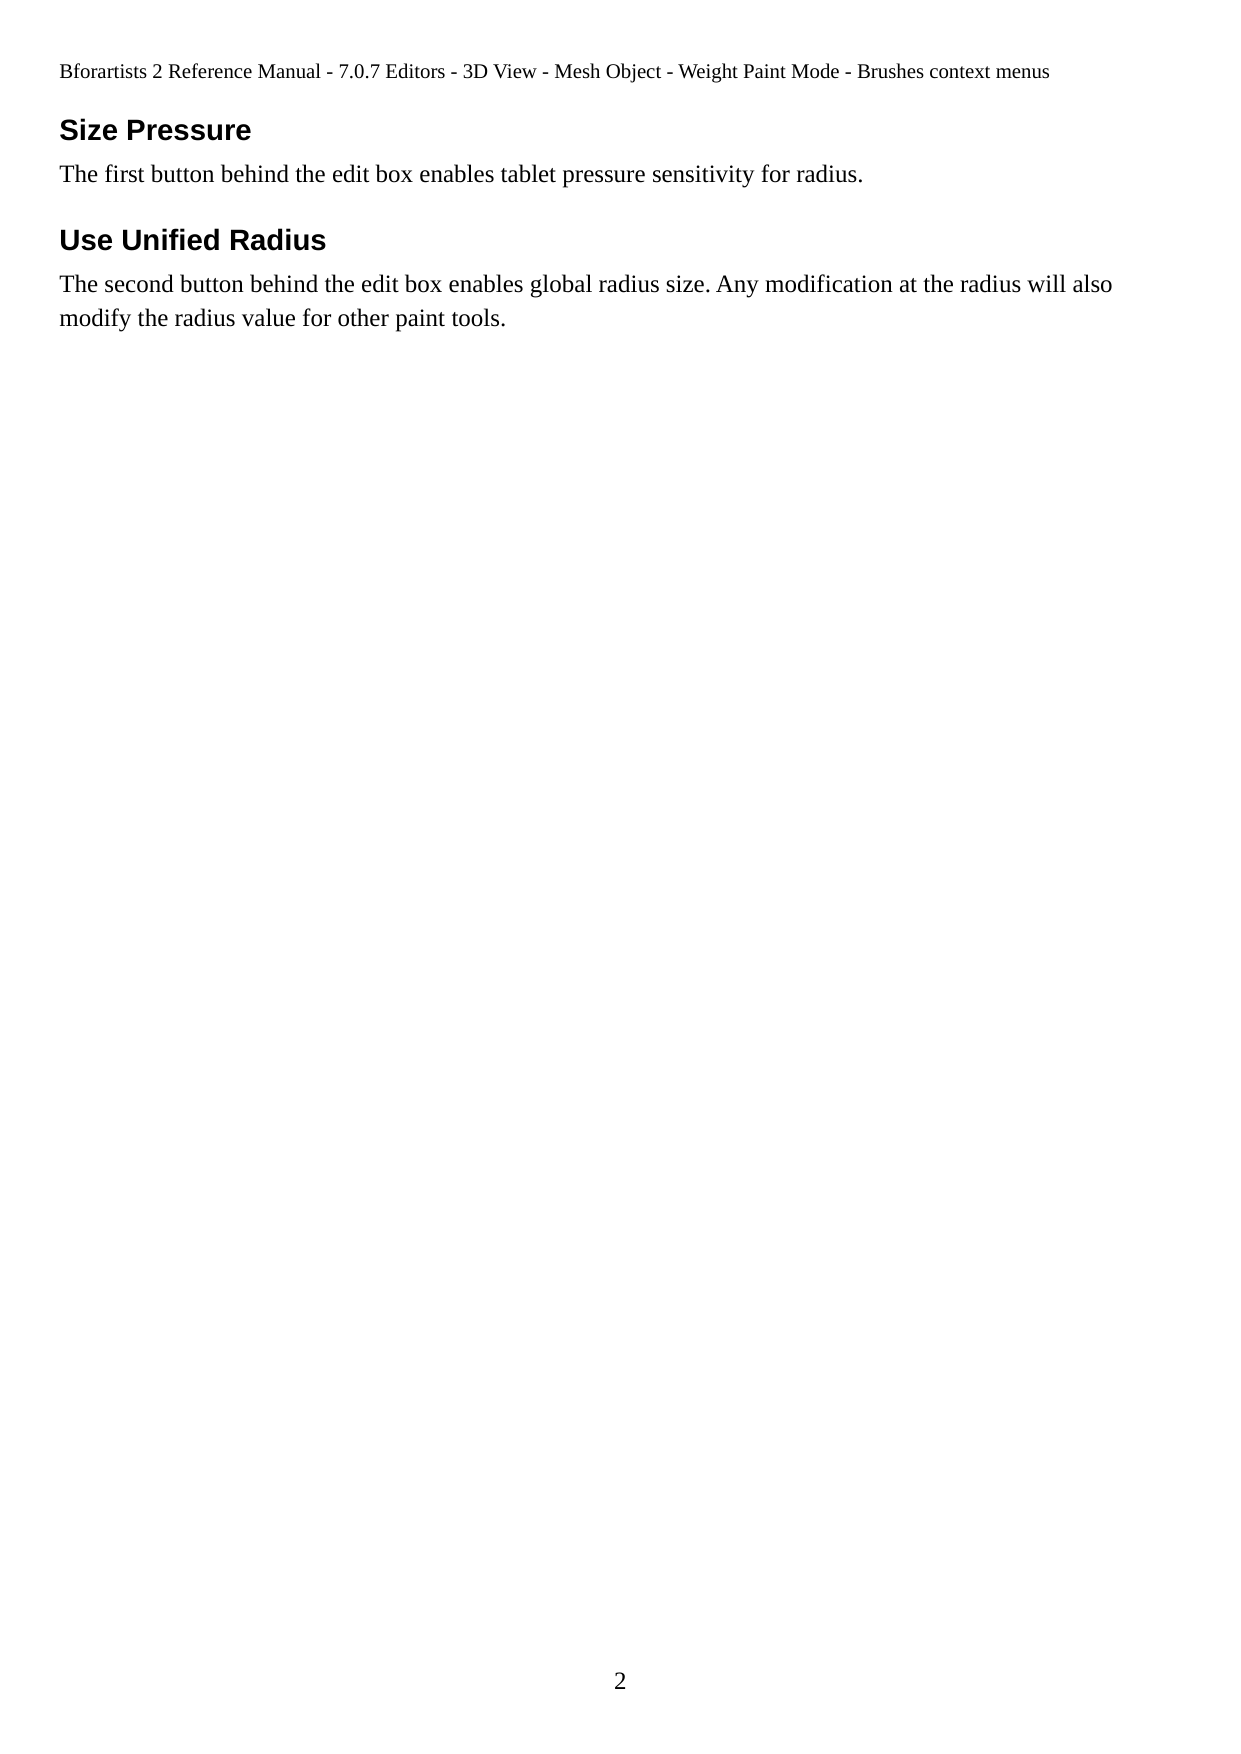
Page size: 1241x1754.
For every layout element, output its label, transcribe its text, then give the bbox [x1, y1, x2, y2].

subtitle Use Unified Radius [59, 222, 1181, 256]
subtitle Size Pressure [59, 113, 1181, 146]
text The second button behind the edit box enables global radius size. Any modification at the radius will also modify the radius value for other paint tools. [59, 269, 1181, 332]
text The first button behind the edit box enables tablet pressure sensitivity for radius. [59, 159, 1181, 188]
